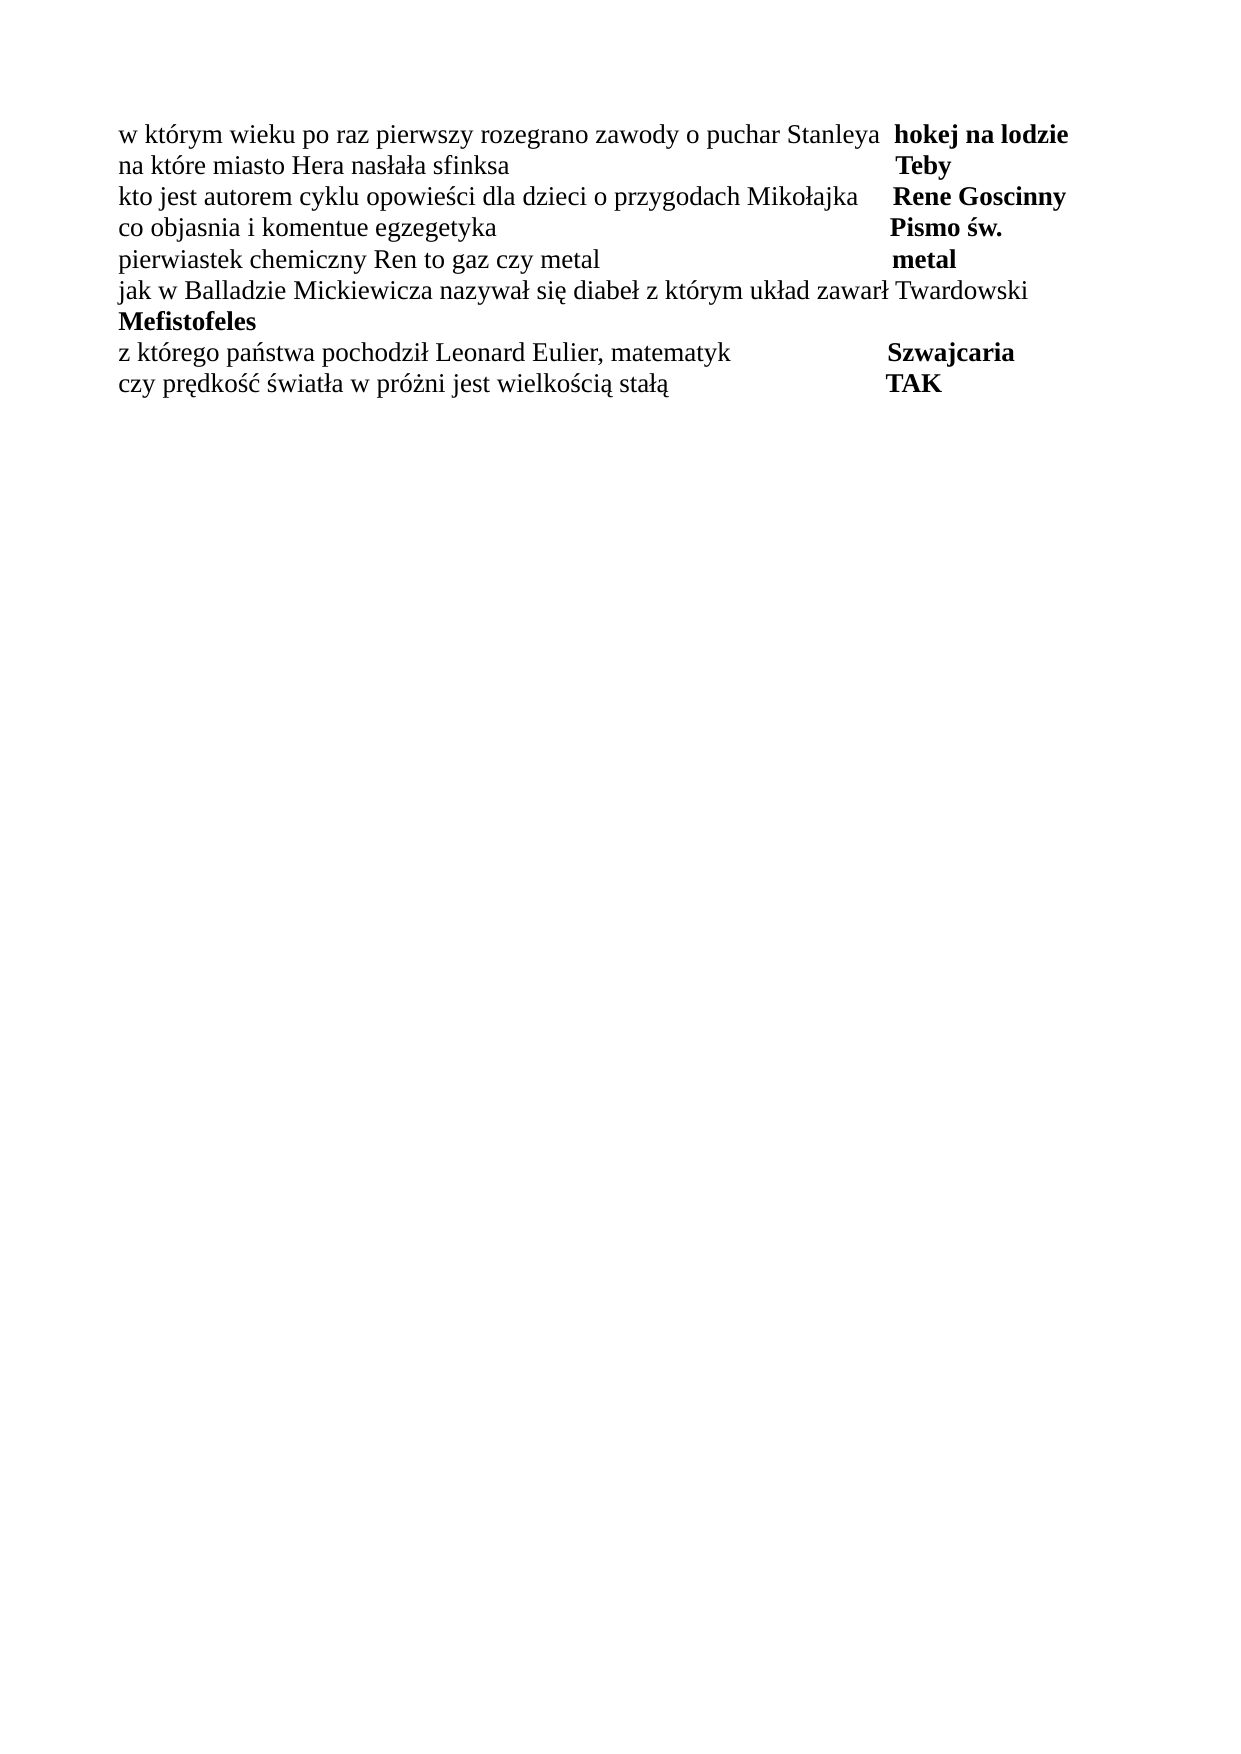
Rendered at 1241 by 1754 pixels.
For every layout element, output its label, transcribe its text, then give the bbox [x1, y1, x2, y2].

text z którego państwa pochodził Leonard Eulier, matematyk Szwajcaria [118, 336, 1122, 367]
text jak w Balladzie Mickiewicza nazywał się diabeł z którym układ zawarł Twardowski [118, 274, 1122, 305]
text na które miasto Hera nasłała sfinksa Teby [118, 149, 1122, 180]
text kto jest autorem cyklu opowieści dla dzieci o przygodach Mikołajka Rene Goscinny [118, 180, 1122, 212]
text Mefistofeles [118, 305, 1122, 336]
text w którym wieku po raz pierwszy rozegrano zawody o puchar Stanleya hokej na lodzie [118, 118, 1122, 149]
text czy prędkość światła w próżni jest wielkością stałą TAK [118, 367, 1122, 398]
text pierwiastek chemiczny Ren to gaz czy metal metal [118, 243, 1122, 274]
text co objasnia i komentue egzegetyka Pismo św. [118, 212, 1122, 243]
